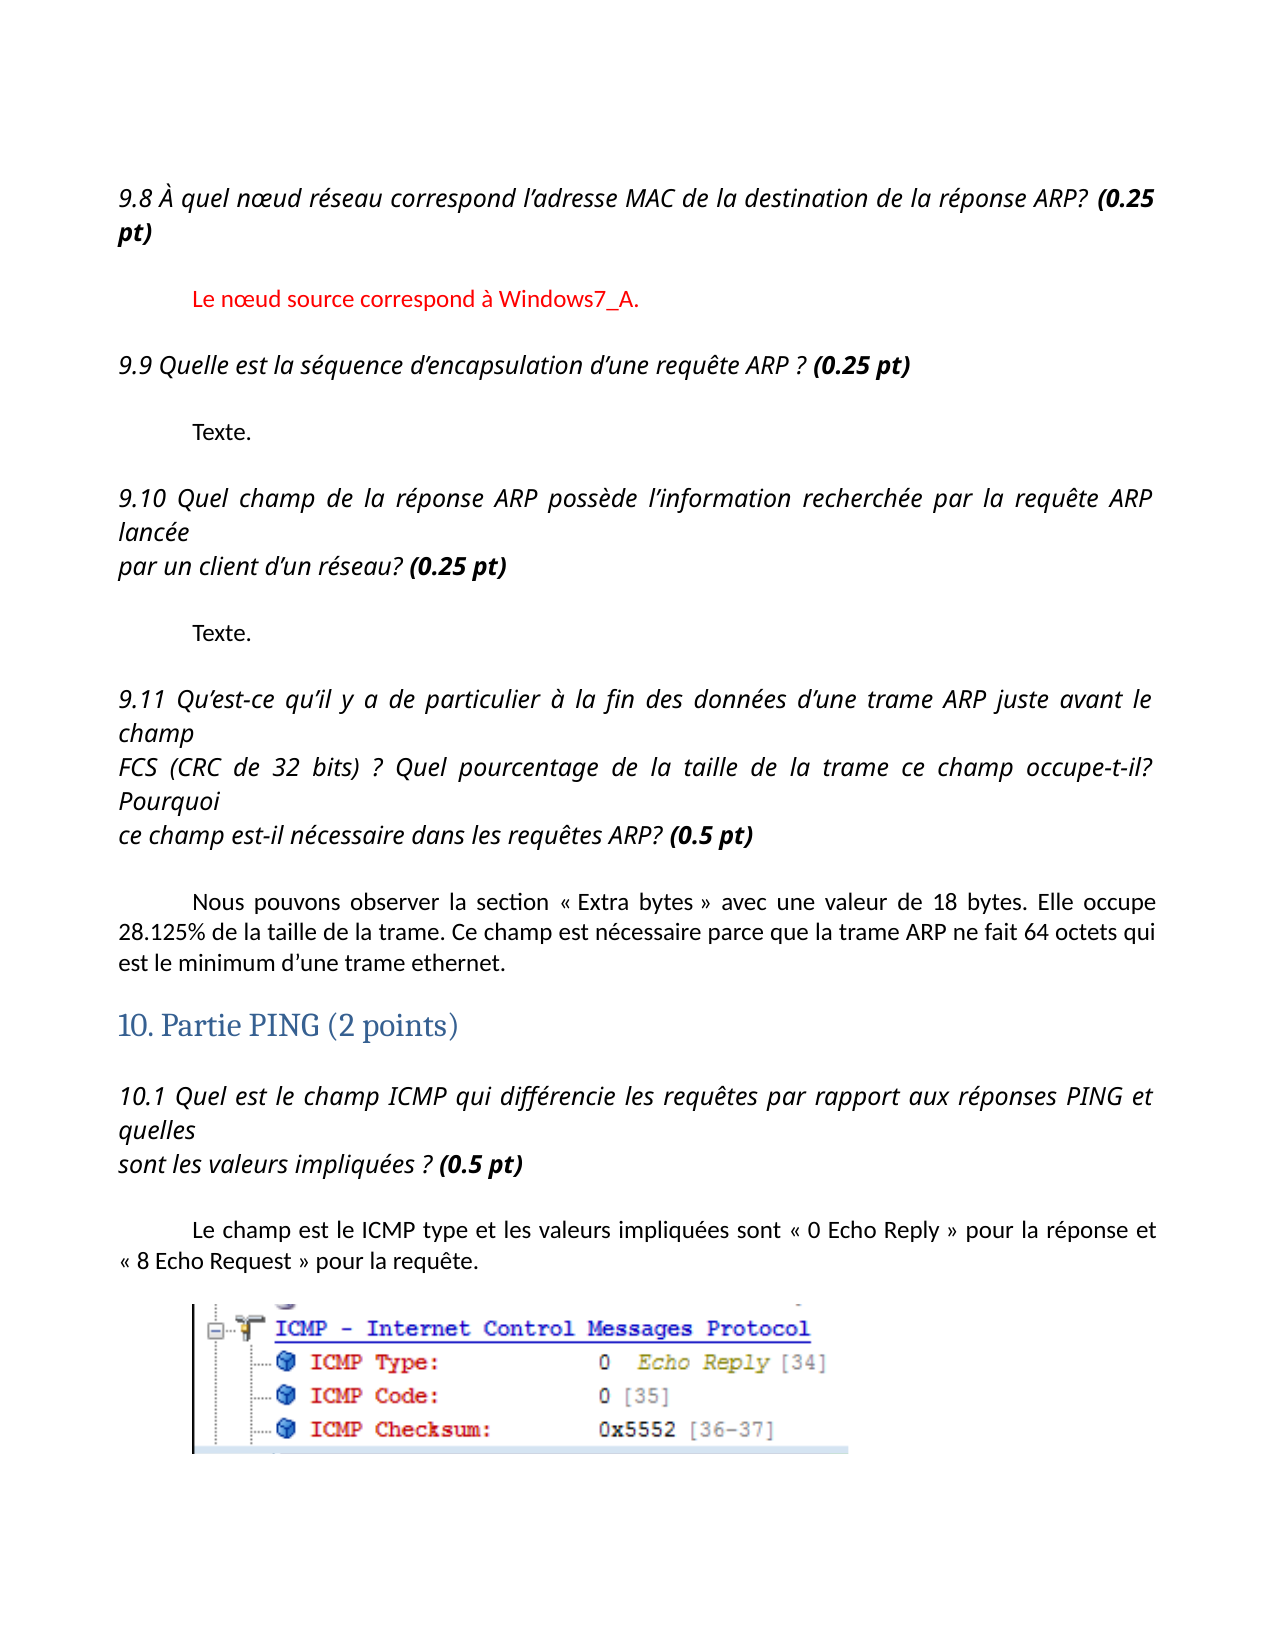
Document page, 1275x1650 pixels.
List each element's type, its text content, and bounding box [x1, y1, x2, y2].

text 9.9 Quelle est la séquence d’encapsulation d’une requête ARP ? ​(0.25 pt) [118, 314, 1157, 382]
text Le champ est le ICMP type et les valeurs impliquées sont « 0 Echo Reply » pour la réponse et « 8 Echo Request » pour la requête. [118, 1214, 1157, 1276]
text Le nœud source correspond à Windows7_A. [118, 283, 1157, 314]
text 9.8 À quel nœud réseau correspond l’adresse MAC de la destination de la réponse ARP? ​(0.25 pt) [118, 147, 1157, 249]
text Texte. [118, 617, 1157, 647]
text 10.1 Quel est le champ ICMP qui différencie les requêtes par rapport aux réponses PING et quelles sont les valeurs impliquées ?​ (0.5 pt) [118, 1078, 1157, 1181]
text 10. Partie PING (2 points) [118, 1006, 1157, 1044]
text 9.11 Qu’est-ce qu’il y a de particulier à la fin des données d’une trame ARP juste avant le champ FCS (CRC de 32 bits) ? Quel pourcentage de la taille de la trame ce champ occupe-t-il? Pourquoi ce champ est-il nécessaire dans les requêtes ARP? ​(0.5 pt) [118, 647, 1157, 852]
text Nous pouvons observer la section « Extra bytes » avec une valeur de 18 bytes. Elle occupe 28.125% de la taille de la trame. Ce champ est nécessaire parce que la trame ARP ne fait 64 octets qui est le minimum d’une trame ethernet. [118, 886, 1157, 977]
text 9.10 Quel champ de la réponse ARP possède l’information recherchée par la requête ARP lancée par un client d’un réseau? ​(0.25 pt) [118, 446, 1157, 583]
text Texte. [118, 416, 1157, 446]
